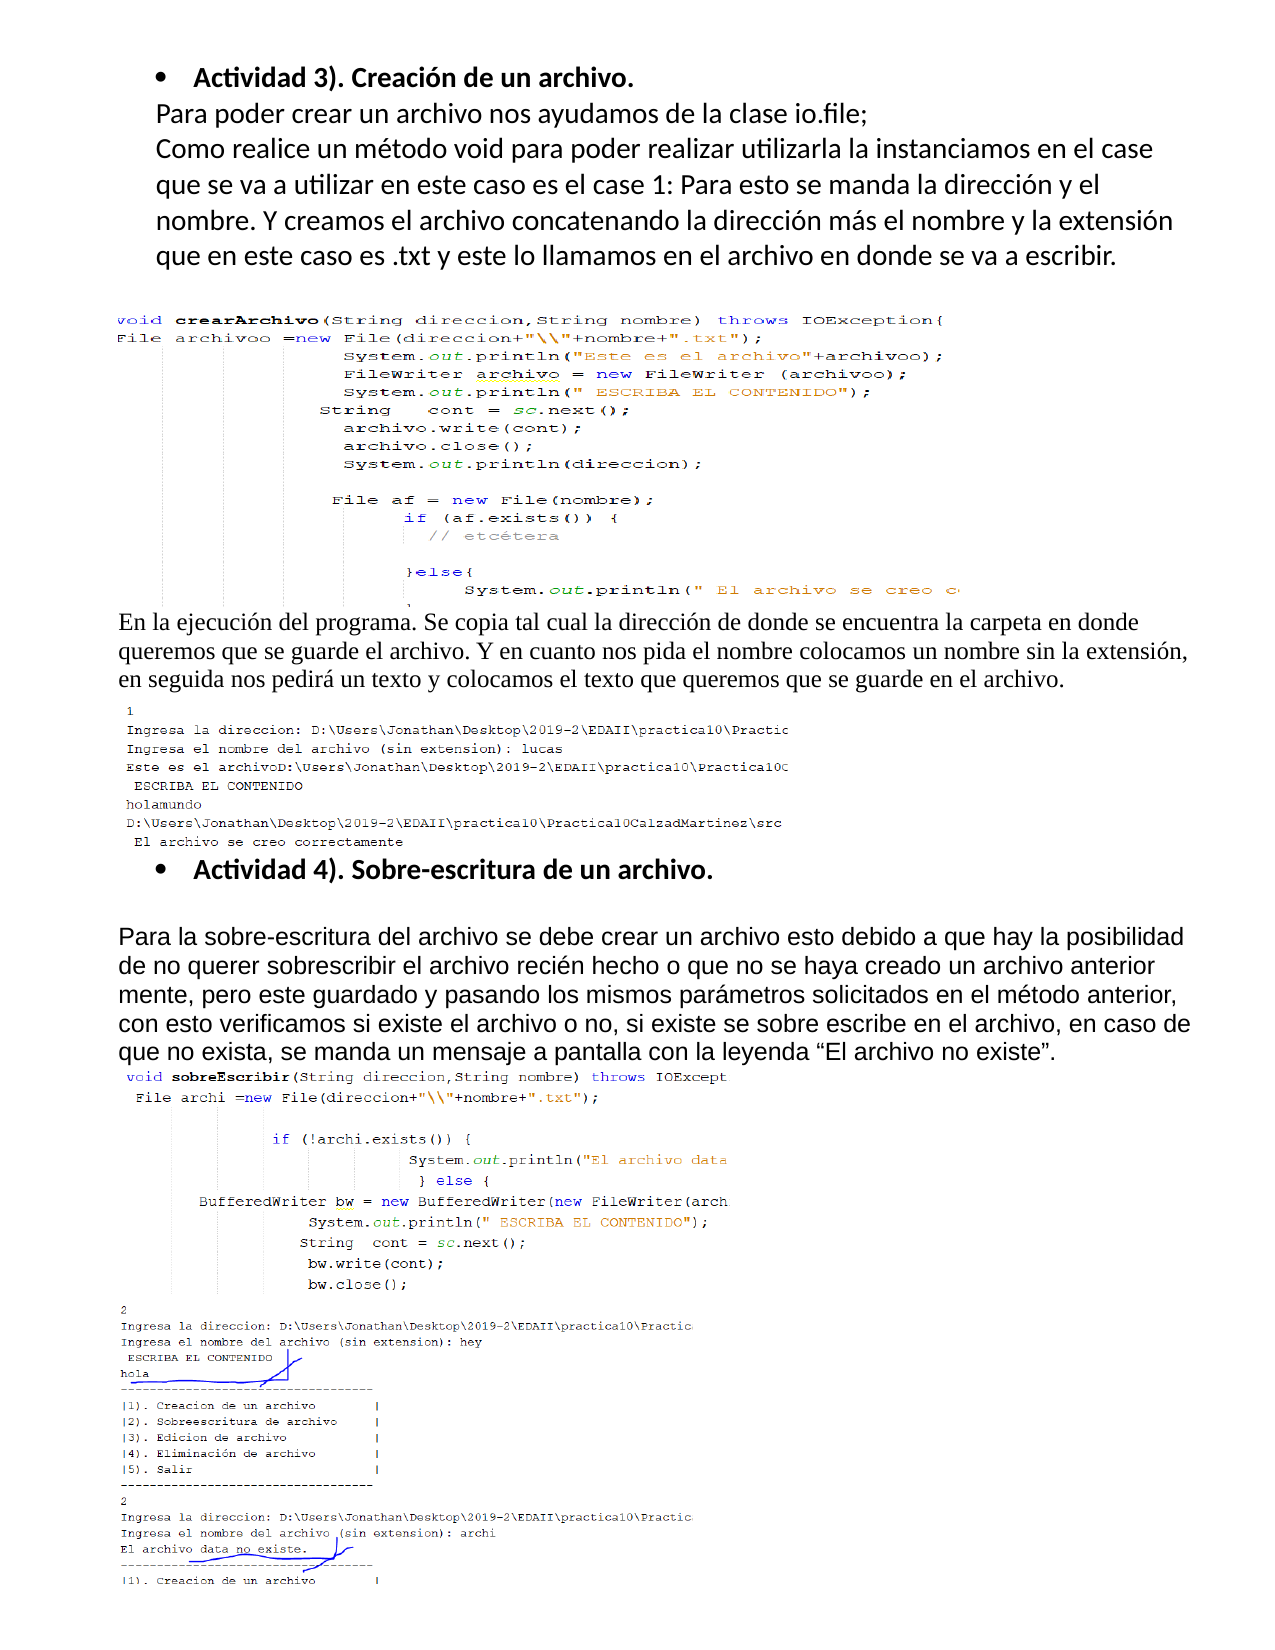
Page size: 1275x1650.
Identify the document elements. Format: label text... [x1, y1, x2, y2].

text Para la sobre-escritura del archivo se debe crear un archivo esto debido a que hay la posibilidad de no querer sobrescribir el archivo recién hecho o que no se haya creado un archivo anterior mente, pero este guardado y pasando los mismos parámetros solicitados en el método anterior, con esto verificamos si existe el archivo o no, si existe se sobre escribe en el archivo, en caso de que no exista, se manda un mensaje a pantalla con la leyenda “El archivo no existe”. [118, 922, 1205, 1066]
text En la ejecución del programa. Se copia tal cual la dirección de donde se encuentra la carpeta en donde queremos que se guarde el archivo. Y en cuanto nos pida el nombre colocamos un nombre sin la extensión, en seguida nos pedirá un texto y colocamos el texto que queremos que se guarde en el archivo. [118, 607, 1205, 693]
list Actividad 3). Creación de un archivo. [156, 59, 1205, 95]
text Para poder crear un archivo nos ayudamos de la clase io.file; [156, 95, 1205, 130]
list Actividad 4). Sobre-escritura de un archivo. [156, 851, 1205, 887]
text Como realice un método void para poder realizar utilizarla la instanciamos en el case que se va a utilizar en este caso es el case 1: Para esto se manda la dirección y el nombre. Y creamos el archivo concatenando la dirección más el nombre y la extensión que en este caso es .txt y este lo llamamos en el archivo en donde se va a escribir. [156, 130, 1205, 273]
